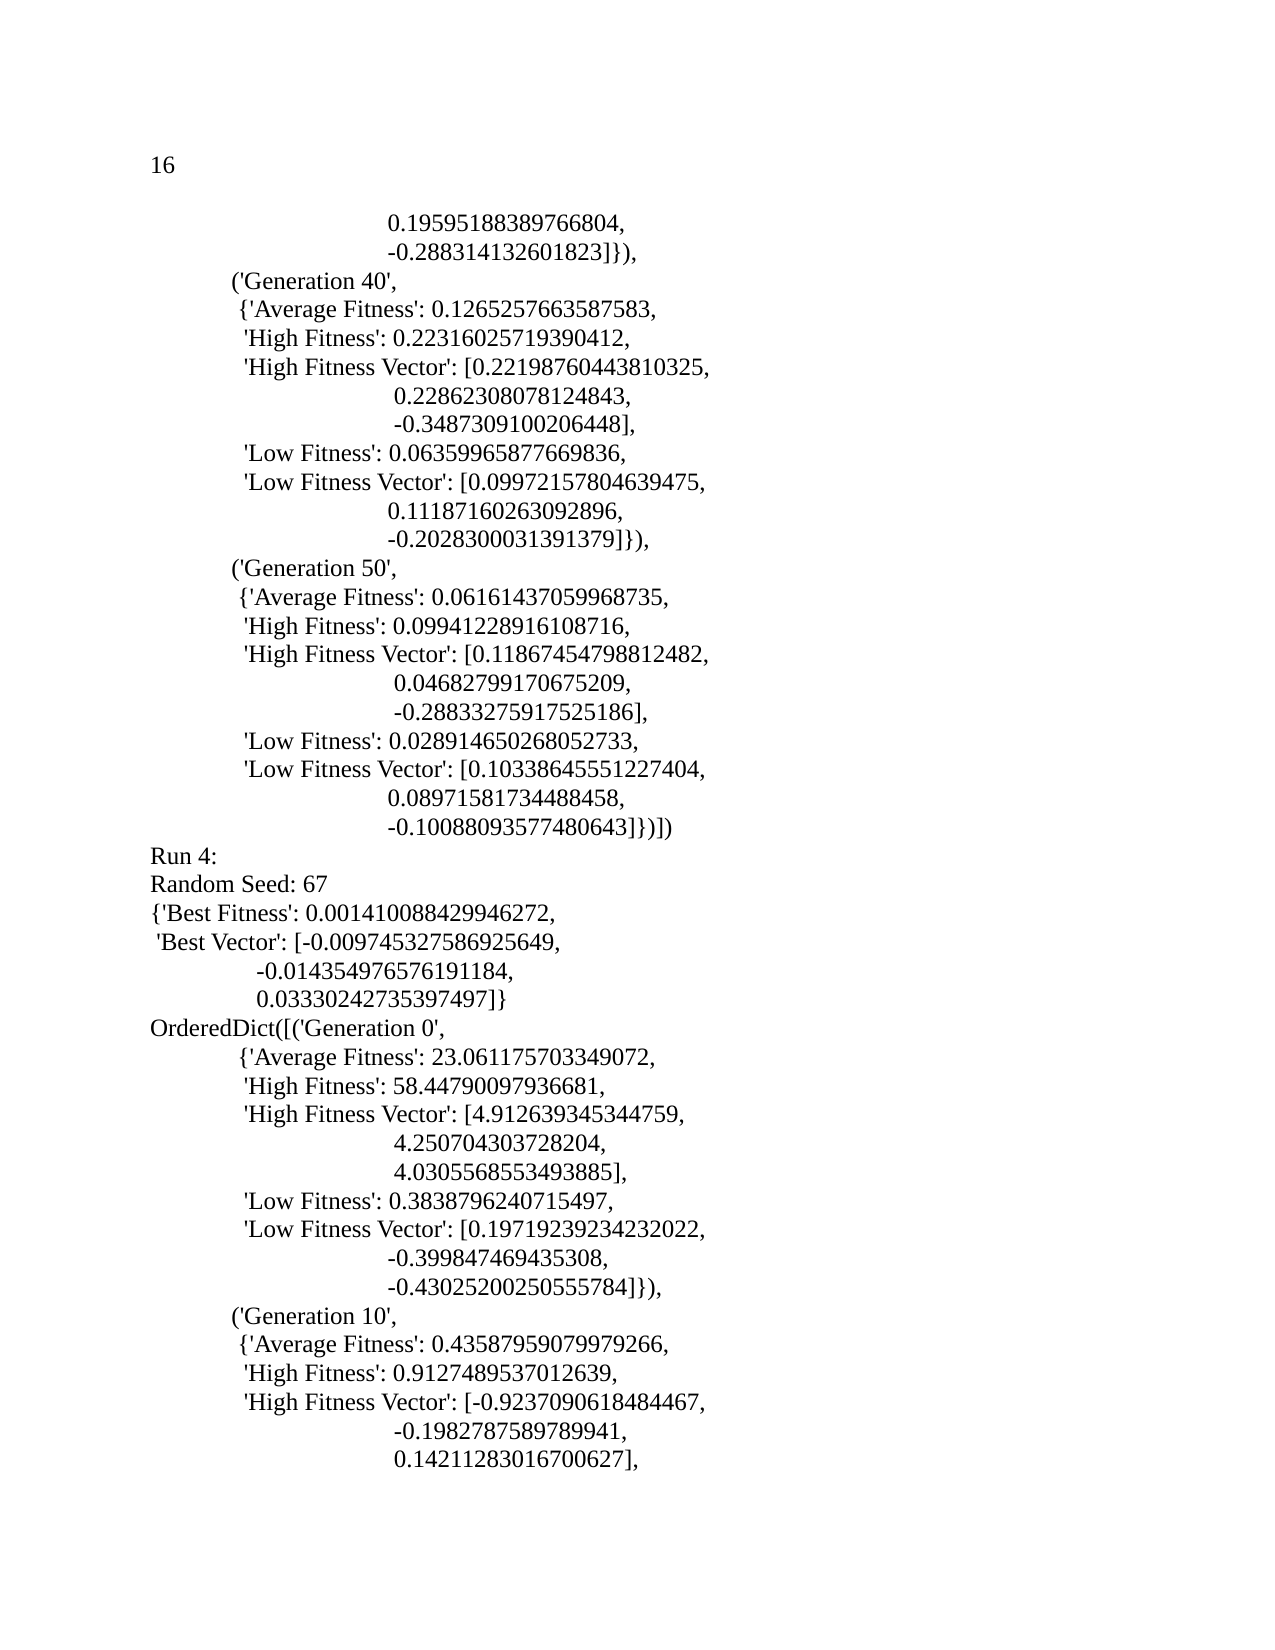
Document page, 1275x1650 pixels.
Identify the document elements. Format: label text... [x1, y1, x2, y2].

text -0.43025200250555784]}), [150, 1272, 1125, 1301]
text 0.11187160263092896, [150, 496, 1125, 524]
text -0.10088093577480643]})]) [150, 812, 1125, 841]
text -0.3487309100206448], [150, 409, 1125, 438]
text 'Low Fitness Vector': [0.10338645551227404, [150, 754, 1125, 783]
text 0.22862308078124843, [150, 381, 1125, 409]
text OrderedDict([('Generation 0', [150, 1013, 1125, 1042]
text {'Best Fitness': 0.001410088429946272, [150, 898, 1125, 927]
text 'High Fitness': 0.22316025719390412, [150, 323, 1125, 352]
text 0.04682799170675209, [150, 668, 1125, 697]
text 'Best Vector': [-0.009745327586925649, [150, 927, 1125, 956]
text 'High Fitness Vector': [4.912639345344759, [150, 1099, 1125, 1128]
text 'Low Fitness Vector': [0.19719239234232022, [150, 1214, 1125, 1243]
text {'Average Fitness': 0.43587959079979266, [150, 1329, 1125, 1358]
text -0.399847469435308, [150, 1243, 1125, 1272]
text 4.0305568553493885], [150, 1157, 1125, 1186]
text {'Average Fitness': 0.1265257663587583, [150, 294, 1125, 323]
text 0.14211283016700627], [150, 1444, 1125, 1473]
text 'High Fitness': 58.44790097936681, [150, 1071, 1125, 1099]
text ('Generation 40', [150, 266, 1125, 294]
text -0.28833275917525186], [150, 697, 1125, 726]
text 0.08971581734488458, [150, 783, 1125, 812]
text ('Generation 10', [150, 1301, 1125, 1329]
text Run 4: [150, 841, 1125, 869]
text -0.014354976576191184, [150, 956, 1125, 984]
text 'Low Fitness': 0.3838796240715497, [150, 1186, 1125, 1214]
text 'High Fitness Vector': [0.22198760443810325, [150, 352, 1125, 381]
text 'Low Fitness': 0.028914650268052733, [150, 726, 1125, 754]
text 'Low Fitness Vector': [0.09972157804639475, [150, 467, 1125, 496]
text 'High Fitness Vector': [-0.9237090618484467, [150, 1387, 1125, 1416]
text 'High Fitness': 0.09941228916108716, [150, 611, 1125, 639]
text 4.250704303728204, [150, 1128, 1125, 1157]
text -0.288314132601823]}), [150, 237, 1125, 266]
text 'High Fitness': 0.9127489537012639, [150, 1358, 1125, 1387]
text 'High Fitness Vector': [0.11867454798812482, [150, 639, 1125, 668]
text -0.1982787589789941, [150, 1416, 1125, 1444]
text 0.19595188389766804, [150, 208, 1125, 237]
text 'Low Fitness': 0.06359965877669836, [150, 438, 1125, 467]
text {'Average Fitness': 0.06161437059968735, [150, 582, 1125, 611]
text 0.03330242735397497]} [150, 984, 1125, 1013]
text ('Generation 50', [150, 553, 1125, 582]
text -0.2028300031391379]}), [150, 524, 1125, 553]
text {'Average Fitness': 23.061175703349072, [150, 1042, 1125, 1071]
text Random Seed: 67 [150, 869, 1125, 898]
